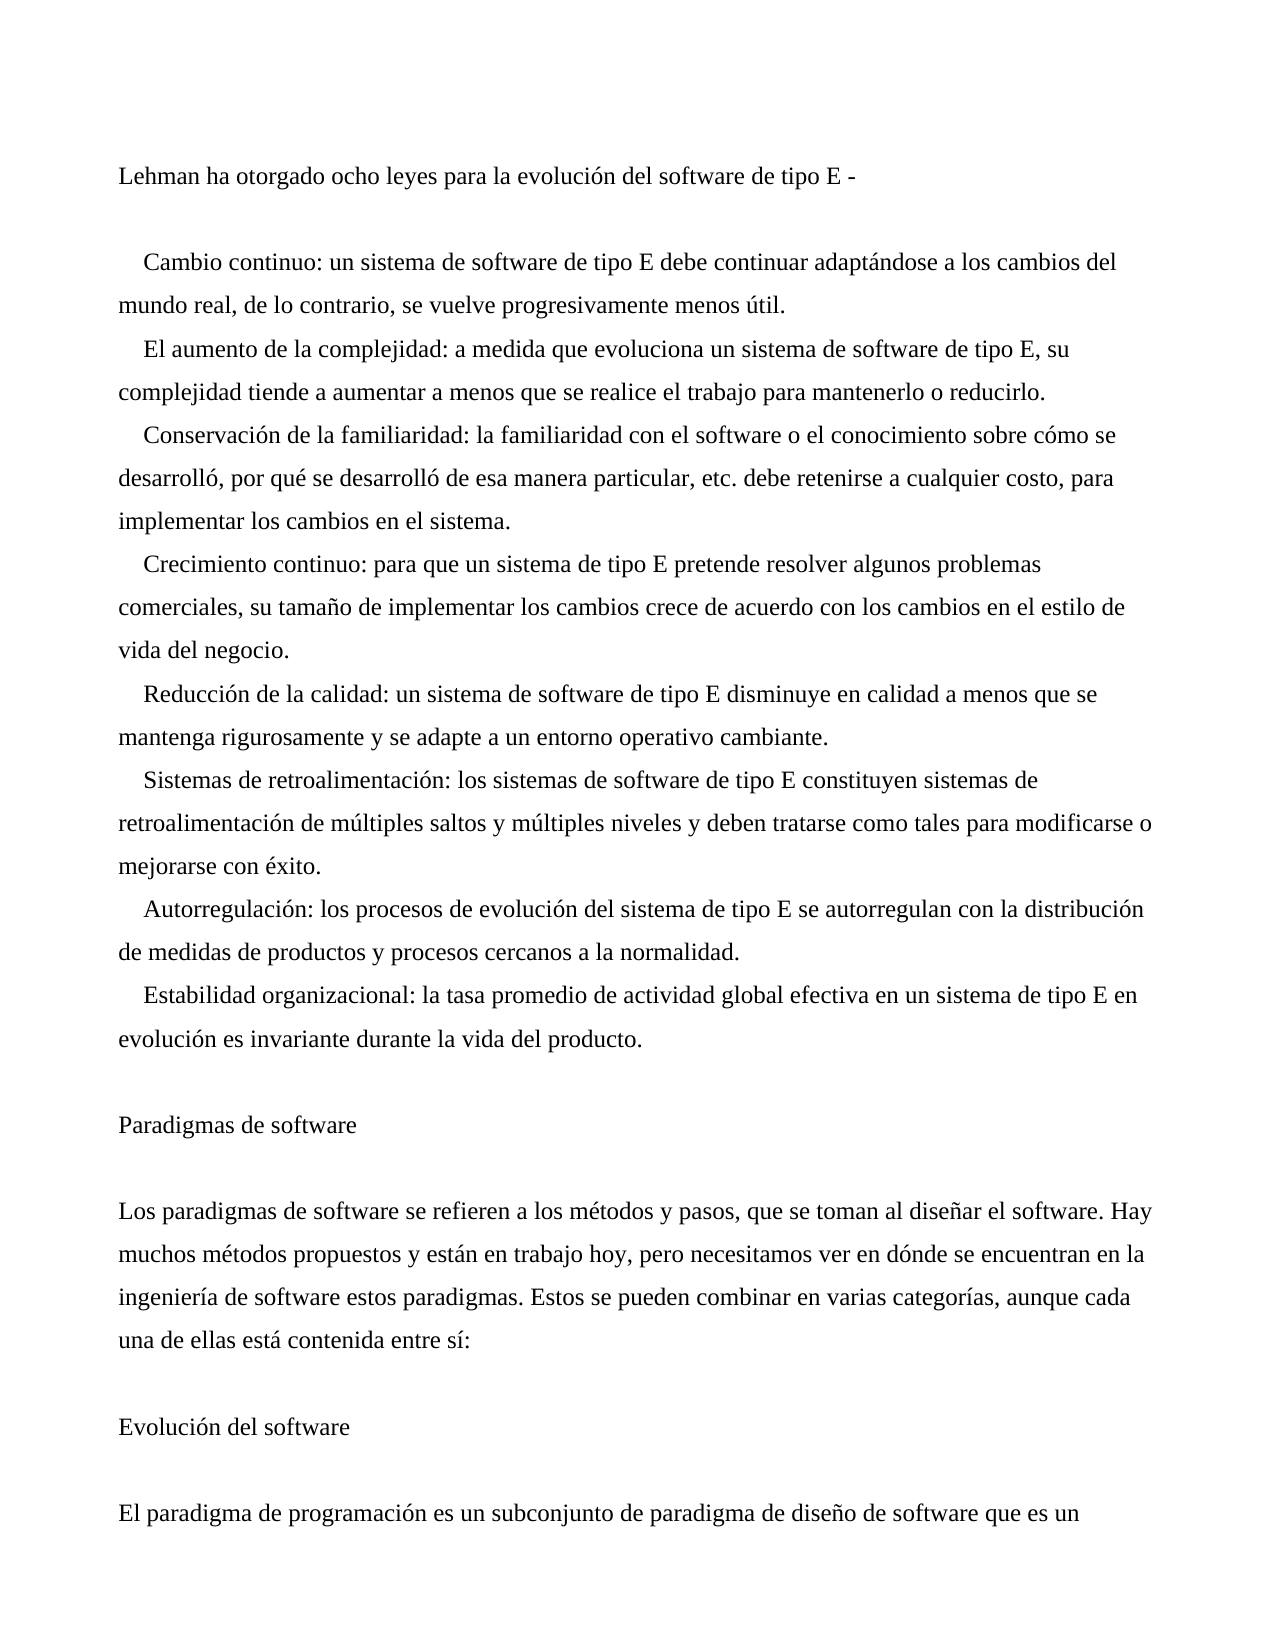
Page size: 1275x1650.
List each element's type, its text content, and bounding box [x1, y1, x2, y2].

text Paradigmas de software Los paradigmas de software se refieren a los métodos y pasos, que se toman al diseñar el software. Hay muchos métodos propuestos y están en trabajo hoy, pero necesitamos ver en dónde se encuentran en la ingeniería de software estos paradigmas. Estos se pueden combinar en varias categorías, aunque cada una de ellas está contenida entre sí: Evolución del software El paradigma de programación es un subconjunto de paradigma de diseño de software que es un [118, 1110, 1157, 1527]
text Lehman ha otorgado ocho leyes para la evolución del software de tipo E - Cambio continuo: un sistema de software de tipo E debe continuar adaptándose a los cambios del mundo real, de lo contrario, se vuelve progresivamente menos útil. El aumento de la complejidad: a medida que evoluciona un sistema de software de tipo E, su complejidad tiende a aumentar a menos que se realice el trabajo para mantenerlo o reducirlo. Conservación de la familiaridad: la familiaridad con el software o el conocimiento sobre cómo se desarrolló, por qué se desarrolló de esa manera particular, etc. debe retenirse a cualquier costo, para implementar los cambios en el sistema. Crecimiento continuo: para que un sistema de tipo E pretende resolver algunos problemas comerciales, su tamaño de implementar los cambios crece de acuerdo con los cambios en el estilo de vida del negocio. Reducción de la calidad: un sistema de software de tipo E disminuye en calidad a menos que se mantenga rigurosamente y se adapte a un entorno operativo cambiante. Sistemas de retroalimentación: los sistemas de software de tipo E constituyen sistemas de retroalimentación de múltiples saltos y múltiples niveles y deben tratarse como tales para modificarse o mejorarse con éxito. Autorregulación: los procesos de evolución del sistema de tipo E se autorregulan con la distribución de medidas de productos y procesos cercanos a la normalidad. Estabilidad organizacional: la tasa promedio de actividad global efectiva en un sistema de tipo E en evolución es invariante durante la vida del producto. [118, 118, 1157, 1052]
